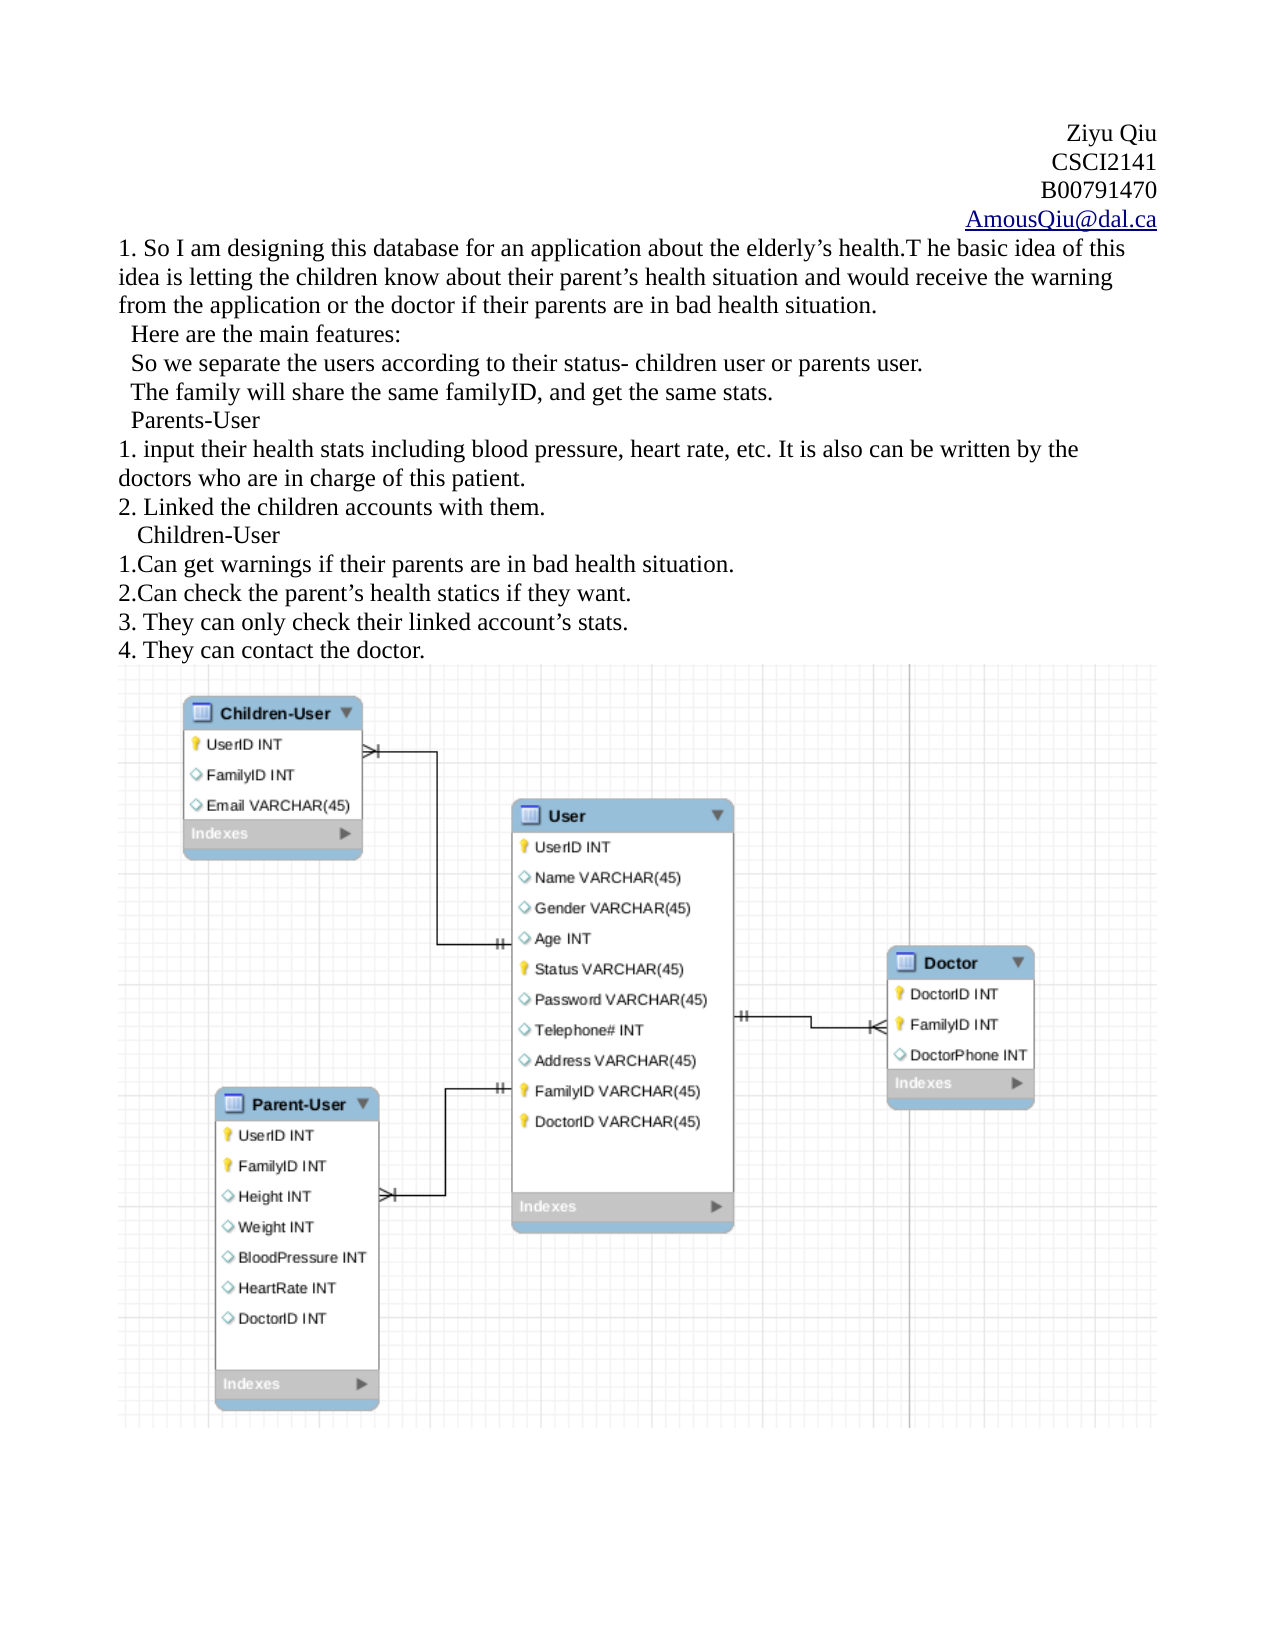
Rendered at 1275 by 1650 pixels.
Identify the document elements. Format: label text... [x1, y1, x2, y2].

text 1.Can get warnings if their parents are in bad health situation. [118, 549, 1157, 578]
text The family will share the same familyID, and get the same stats. [118, 377, 1157, 406]
text 1. input their health stats including blood pressure, heart rate, etc. It is also can be written by the doctors who are in charge of this patient. [118, 434, 1157, 492]
text Parents-User [118, 406, 1157, 434]
text Here are the main features: [118, 319, 1157, 348]
text AmousQiu@dal.ca [118, 204, 1157, 233]
text Children-User [118, 521, 1157, 549]
text Ziyu Qiu [118, 118, 1157, 147]
text 4. They can contact the doctor. [118, 636, 1157, 664]
text 2. Linked the children accounts with them. [118, 492, 1157, 521]
text CSCI2141 [118, 147, 1157, 176]
text 3. They can only check their linked account’s stats. [118, 607, 1157, 636]
text B00791470 [118, 176, 1157, 204]
text 1. So I am designing this database for an application about the elderly’s health.T he basic idea of this idea is letting the children know about their parent’s health situation and would receive the warning from the application or the doctor if their parents are in bad health situation. [118, 233, 1157, 319]
text 2.Can check the parent’s health statics if they want. [118, 578, 1157, 607]
text So we separate the users according to their status- children user or parents user. [118, 348, 1157, 377]
